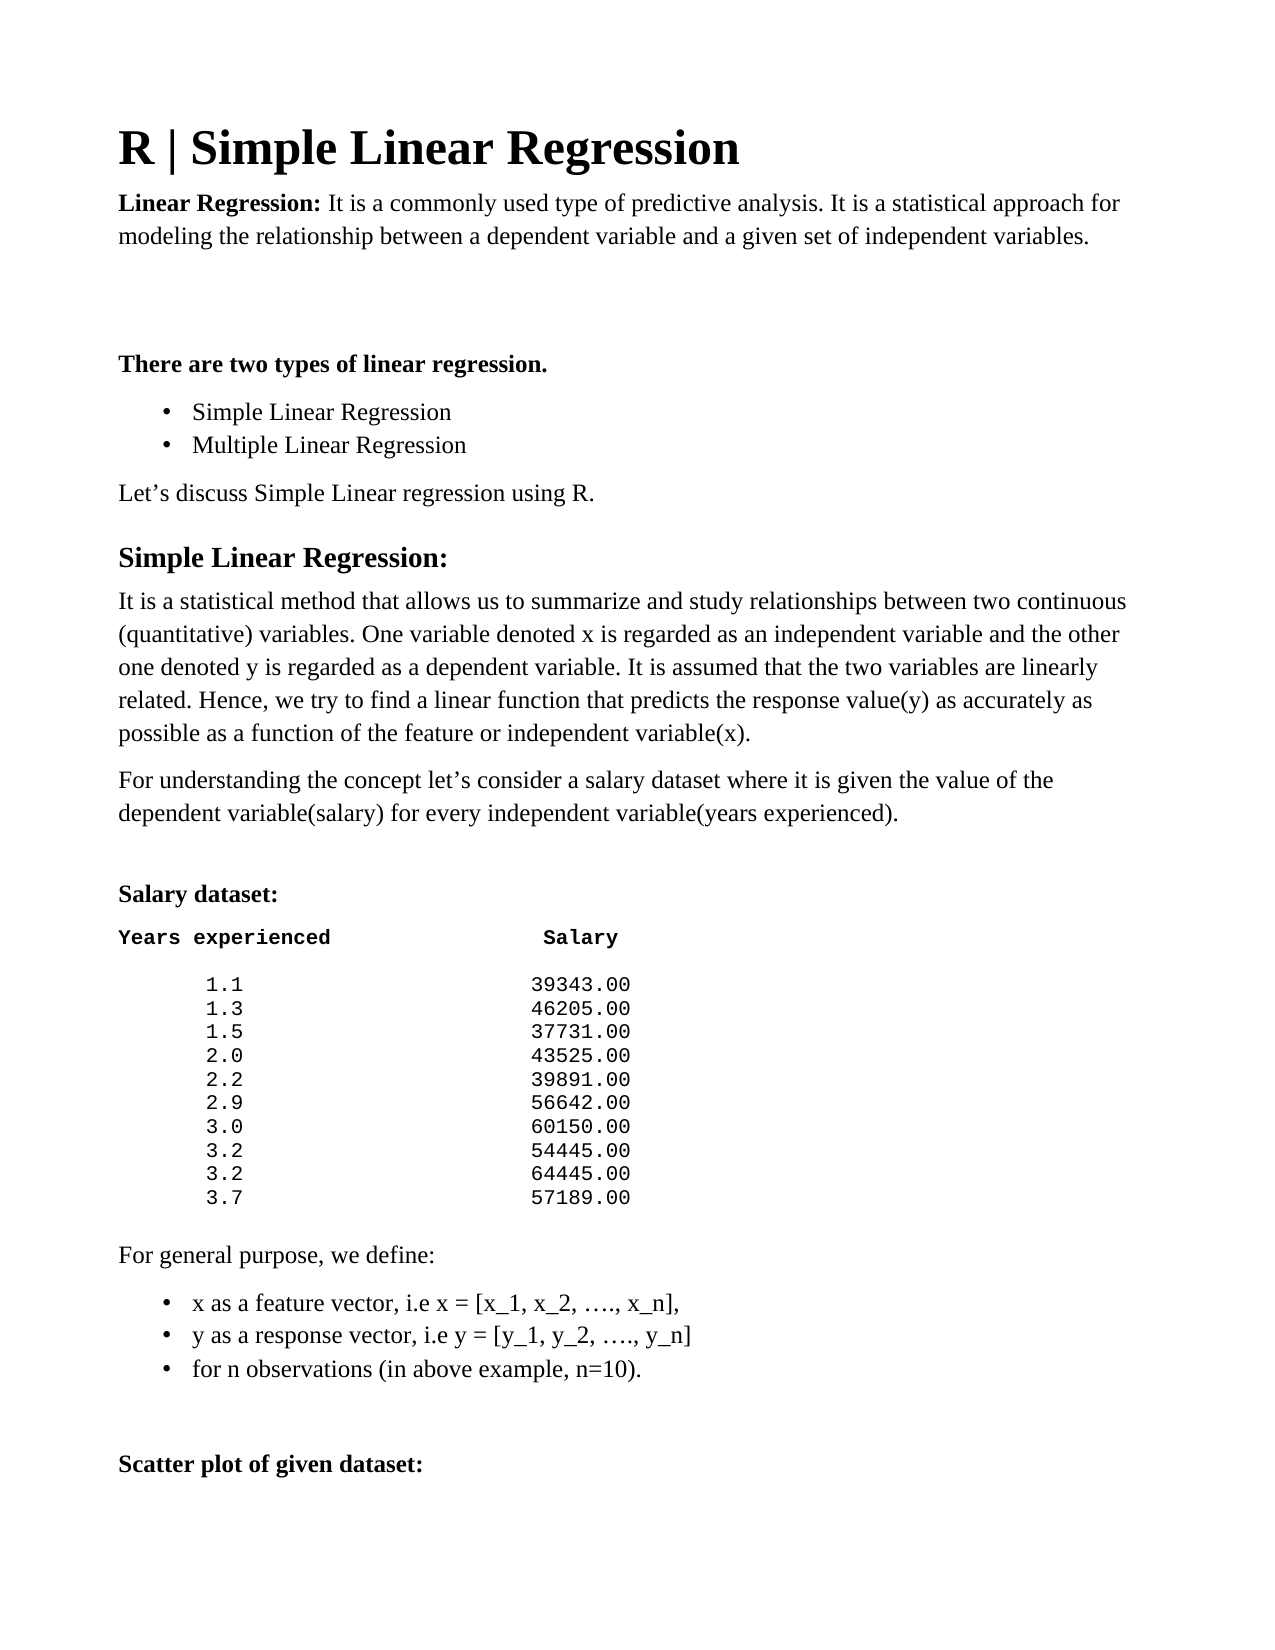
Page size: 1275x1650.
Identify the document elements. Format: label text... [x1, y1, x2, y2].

subtitle R | Simple Linear Regression [118, 118, 1157, 176]
text 1.3 46205.00 [118, 998, 1157, 1021]
text 1.5 37731.00 [118, 1021, 1157, 1045]
text Salary dataset: [118, 879, 1157, 908]
text It is a statistical method that allows us to summarize and study relationships between two continuous (quantitative) variables. One variable denoted x is regarded as an independent variable and the other one denoted y is regarded as a dependent variable. It is assumed that the two variables are linearly related. Hence, we try to find a linear function that predicts the response value(y) as accurately as possible as a function of the feature or independent variable(x). [118, 586, 1157, 747]
list Multiple Linear Regression [162, 430, 1157, 459]
text There are two types of linear regression. [118, 349, 1157, 378]
text 2.0 43525.00 [118, 1045, 1157, 1069]
text 2.9 56642.00 [118, 1092, 1157, 1116]
text Years experienced Salary [118, 927, 1157, 950]
text Scatter plot of given dataset: [118, 1449, 1157, 1478]
text 3.7 57189.00 [118, 1187, 1157, 1211]
text 3.2 64445.00 [118, 1163, 1157, 1187]
text Linear Regression: It is a commonly used type of predictive analysis. It is a statistical approach for modeling the relationship between a dependent variable and a given set of independent variables. [118, 188, 1157, 283]
text 2.2 39891.00 [118, 1069, 1157, 1092]
text 1.1 39343.00 [118, 974, 1157, 998]
list for n observations (in above example, n=10). [162, 1354, 1157, 1382]
text For general purpose, we define: [118, 1240, 1157, 1269]
text 3.2 54445.00 [118, 1139, 1157, 1163]
text For understanding the concept let’s consider a salary dataset where it is given the value of the dependent variable(salary) for every independent variable(years experienced). [118, 766, 1157, 860]
list x as a feature vector, i.e x = [x_1, x_2, …., x_n], [162, 1288, 1157, 1316]
text Let’s discuss Simple Linear regression using R. [118, 478, 1157, 506]
text 3.0 60150.00 [118, 1116, 1157, 1139]
list y as a response vector, i.e y = [y_1, y_2, …., y_n] [162, 1321, 1157, 1349]
list Simple Linear Regression [162, 397, 1157, 426]
subtitle Simple Linear Regression: [118, 540, 1157, 573]
